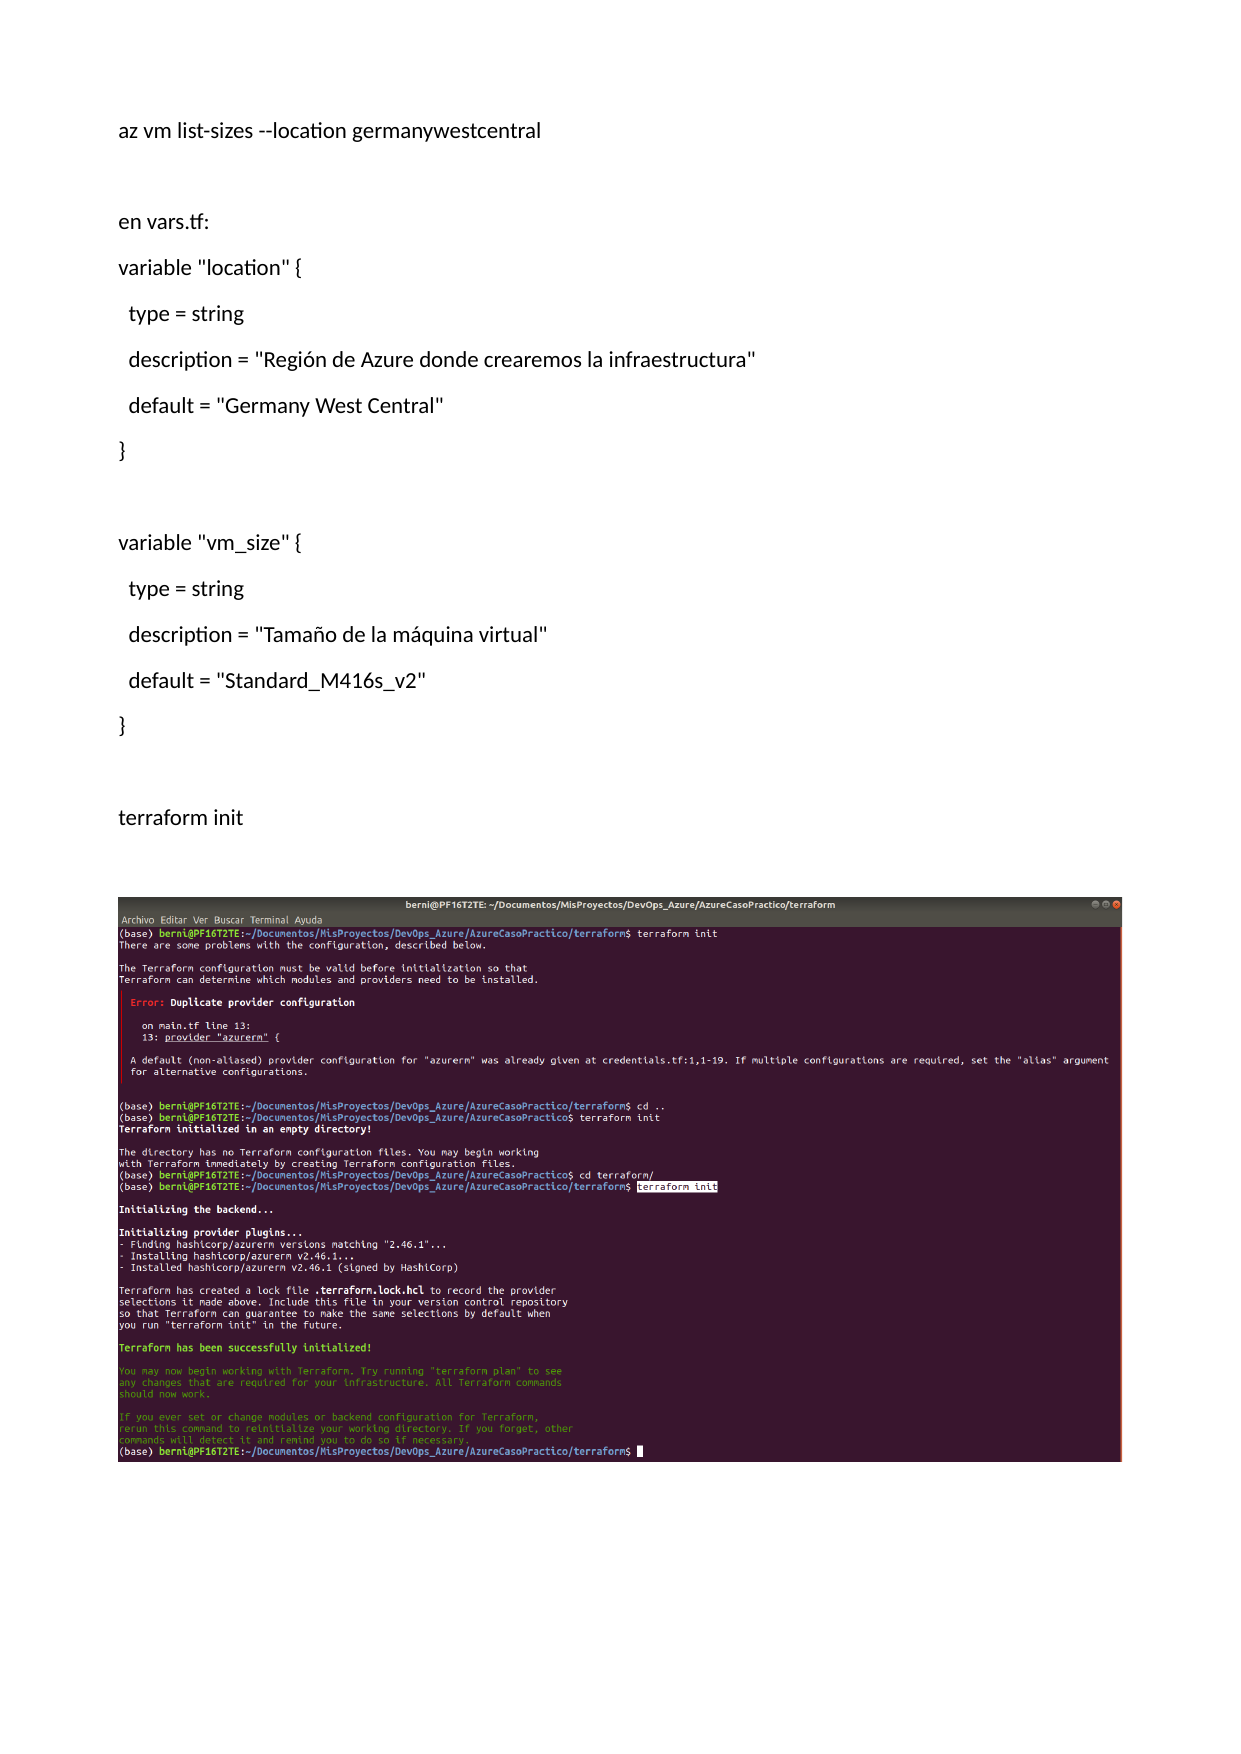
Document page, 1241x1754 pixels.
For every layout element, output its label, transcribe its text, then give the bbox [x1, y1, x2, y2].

text terraform init [118, 806, 1122, 831]
text description = "Tamaño de la máquina virtual" [118, 622, 1122, 647]
text } [118, 439, 1122, 464]
text } [118, 714, 1122, 739]
text variable "location" { [118, 256, 1122, 281]
text default = "Germany West Central" [118, 393, 1122, 418]
picture [118, 897, 1123, 1462]
text az vm list-sizes --location germanywestcentral [118, 118, 1122, 143]
text type = string [118, 576, 1122, 601]
text type = string [118, 301, 1122, 326]
text description = "Región de Azure donde crearemos la infraestructura" [118, 347, 1122, 372]
text default = "Standard_M416s_v2" [118, 668, 1122, 693]
text variable "vm_size" { [118, 531, 1122, 556]
text en vars.tf: [118, 210, 1122, 235]
